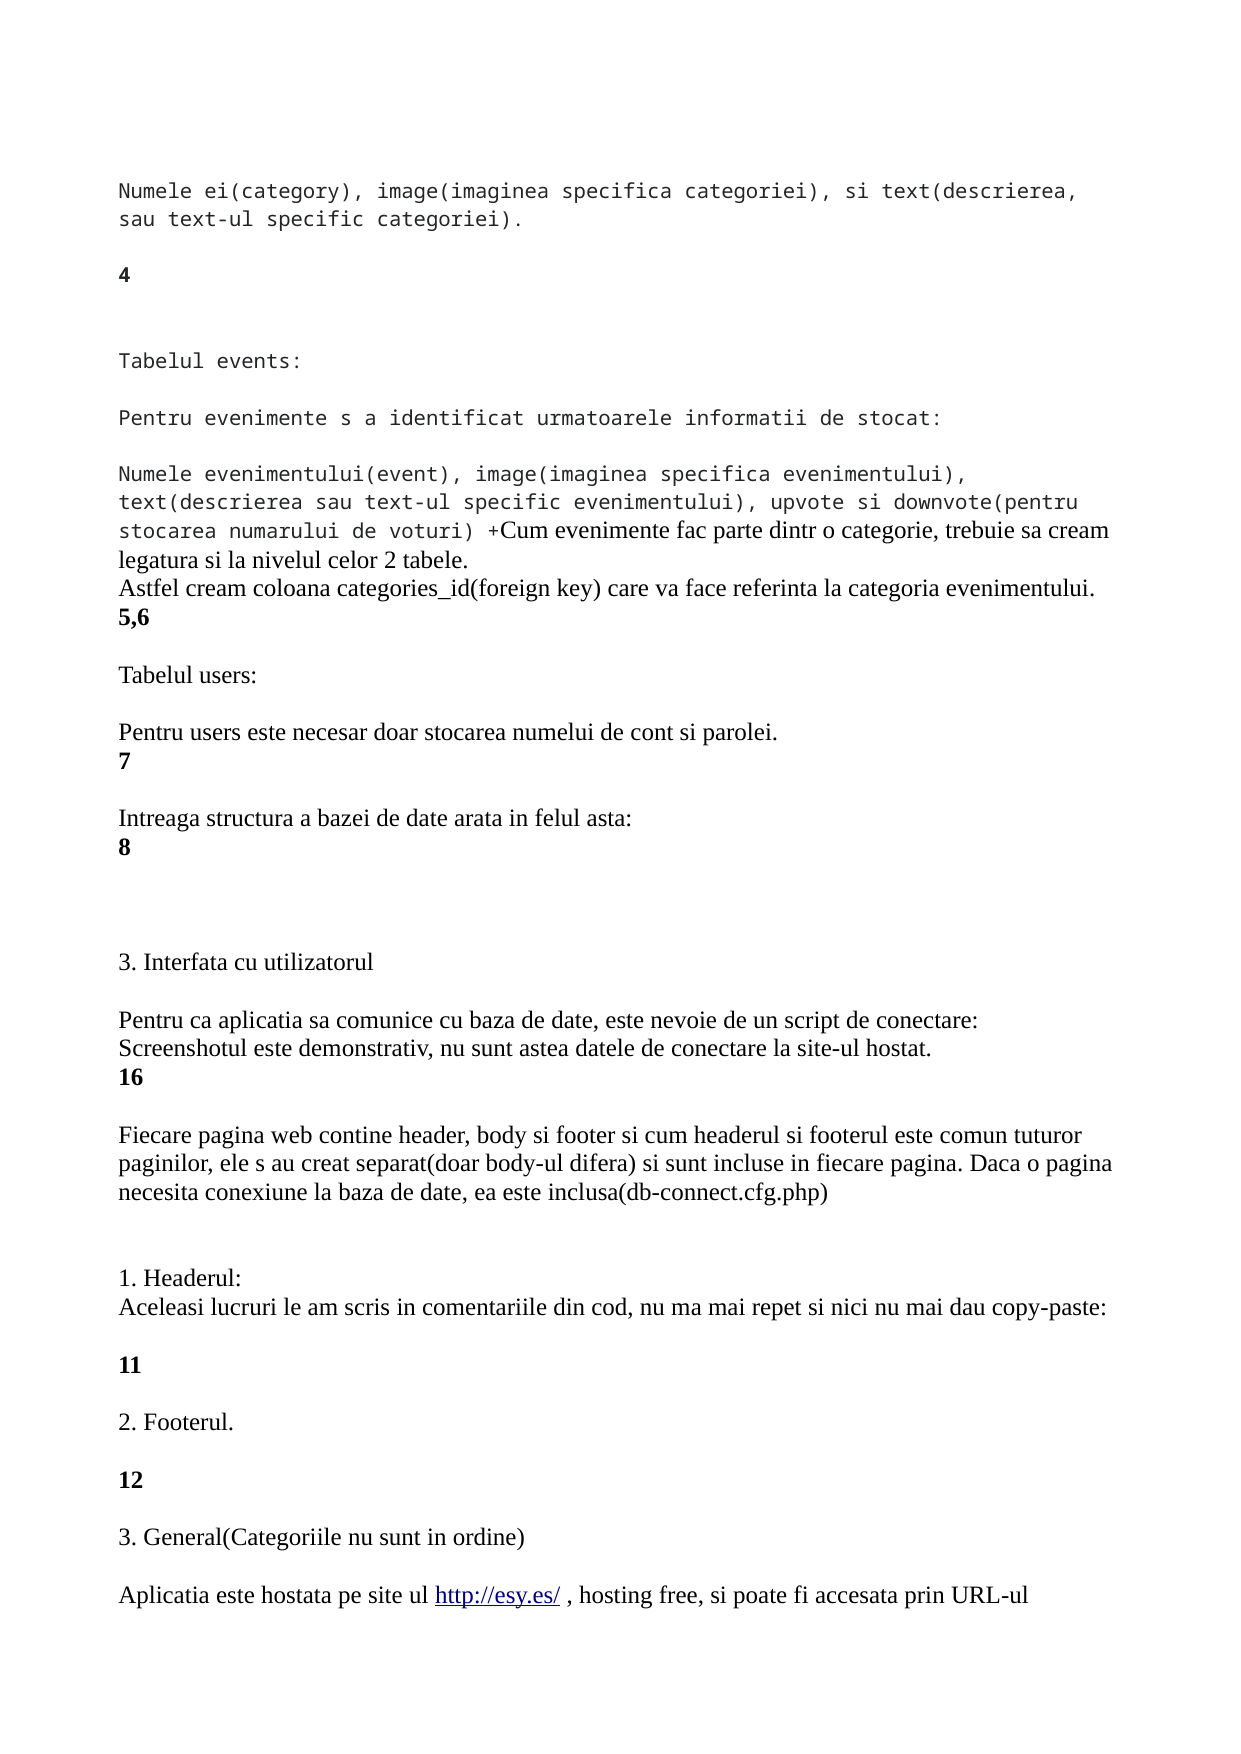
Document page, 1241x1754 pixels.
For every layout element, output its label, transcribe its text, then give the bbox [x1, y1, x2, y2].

text 1. Headerul: [118, 1263, 1122, 1292]
text Pentru ca aplicatia sa comunice cu baza de date, este nevoie de un script de conectare: [118, 1005, 1122, 1033]
text Numele ei(category), image(imaginea specifica categoriei), si text(descrierea, sau text-ul specific categoriei). [118, 176, 1122, 232]
text 11 [118, 1350, 1122, 1378]
text Astfel cream coloana categories_id(foreign key) care va face referinta la categoria evenimentului. [118, 573, 1122, 602]
text 2. Footerul. [118, 1407, 1122, 1436]
text Aceleasi lucruri le am scris in comentariile din cod, nu ma mai repet si nici nu mai dau copy-paste: [118, 1292, 1122, 1321]
text Pentru users este necesar doar stocarea numelui de cont si parolei. [118, 717, 1122, 746]
text Tabelul users: [118, 660, 1122, 688]
text Fiecare pagina web contine header, body si footer si cum headerul si footerul este comun tuturor paginilor, ele s au creat separat(doar body-ul difera) si sunt incluse in fiecare pagina. Daca o pagina necesita conexiune la baza de date, ea este inclusa(db-connect.cfg.php) [118, 1120, 1122, 1206]
text Intreaga structura a bazei de date arata in felul asta: [118, 803, 1122, 832]
text 12 [118, 1465, 1122, 1493]
text 5,6 [118, 602, 1122, 631]
text 7 [118, 746, 1122, 775]
text Tabelul events: [118, 346, 1122, 374]
text Screenshotul este demonstrativ, nu sunt astea datele de conectare la site-ul hostat. [118, 1033, 1122, 1062]
text 16 [118, 1062, 1122, 1091]
text Pentru evenimente s a identificat urmatoarele informatii de stocat: [118, 403, 1122, 431]
text 3. Interfata cu utilizatorul [118, 947, 1122, 976]
text 8 [118, 832, 1122, 861]
text 4 [118, 261, 1122, 289]
text Numele evenimentului(event), image(imaginea specifica evenimentului), text(descrierea sau text-ul specific evenimentului), upvote si downvote(pentru stocarea numarului de voturi) +Cum evenimente fac parte dintr o categorie, trebuie sa cream legatura si la nivelul celor 2 tabele. [118, 460, 1122, 573]
text Aplicatia este hostata pe site ul http://esy.es/ , hosting free, si poate fi accesata prin URL-ul [118, 1580, 1122, 1608]
text 3. General(Categoriile nu sunt in ordine) [118, 1522, 1122, 1551]
